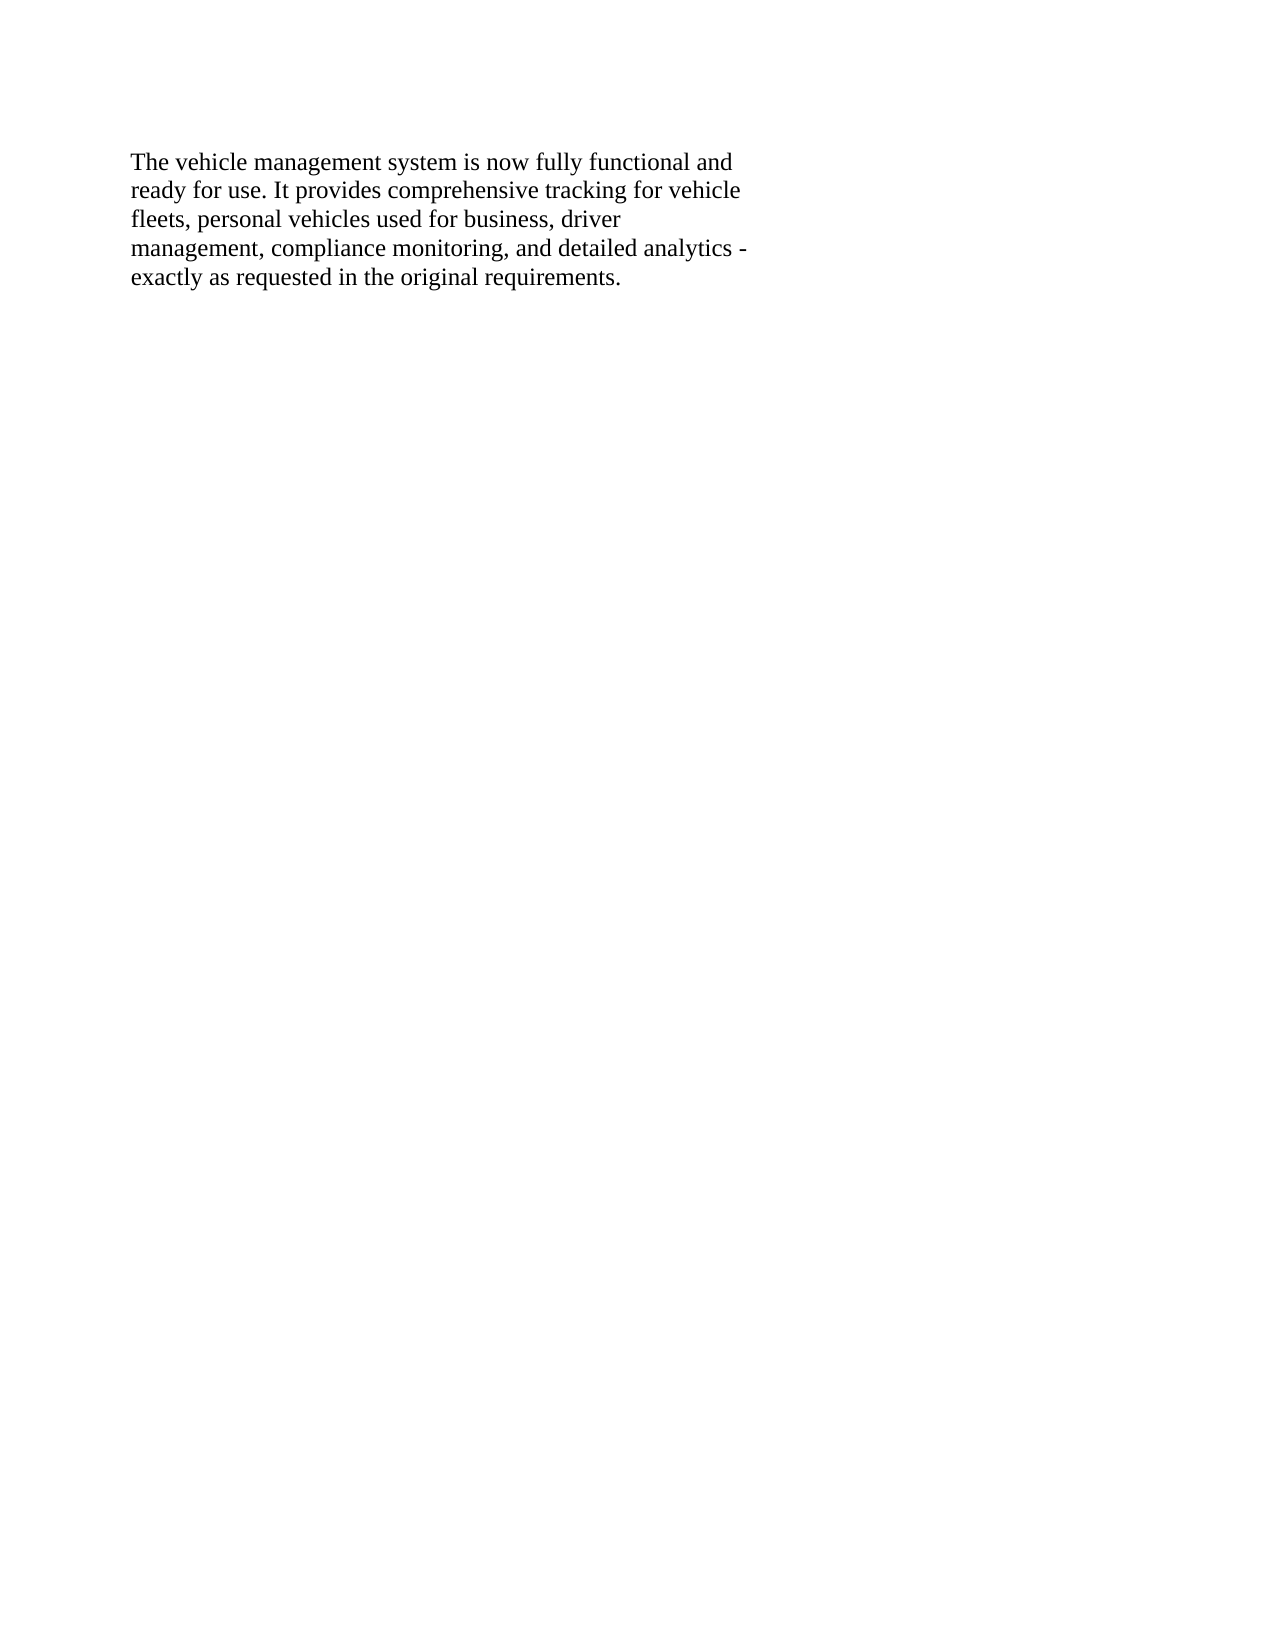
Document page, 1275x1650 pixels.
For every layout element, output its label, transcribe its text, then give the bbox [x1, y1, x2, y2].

text exactly as requested in the original requirements. [118, 262, 1157, 291]
text ready for use. It provides comprehensive tracking for vehicle [118, 176, 1157, 204]
text fleets, personal vehicles used for business, driver [118, 204, 1157, 233]
text The vehicle management system is now fully functional and [118, 147, 1157, 176]
text management, compliance monitoring, and detailed analytics - [118, 233, 1157, 262]
